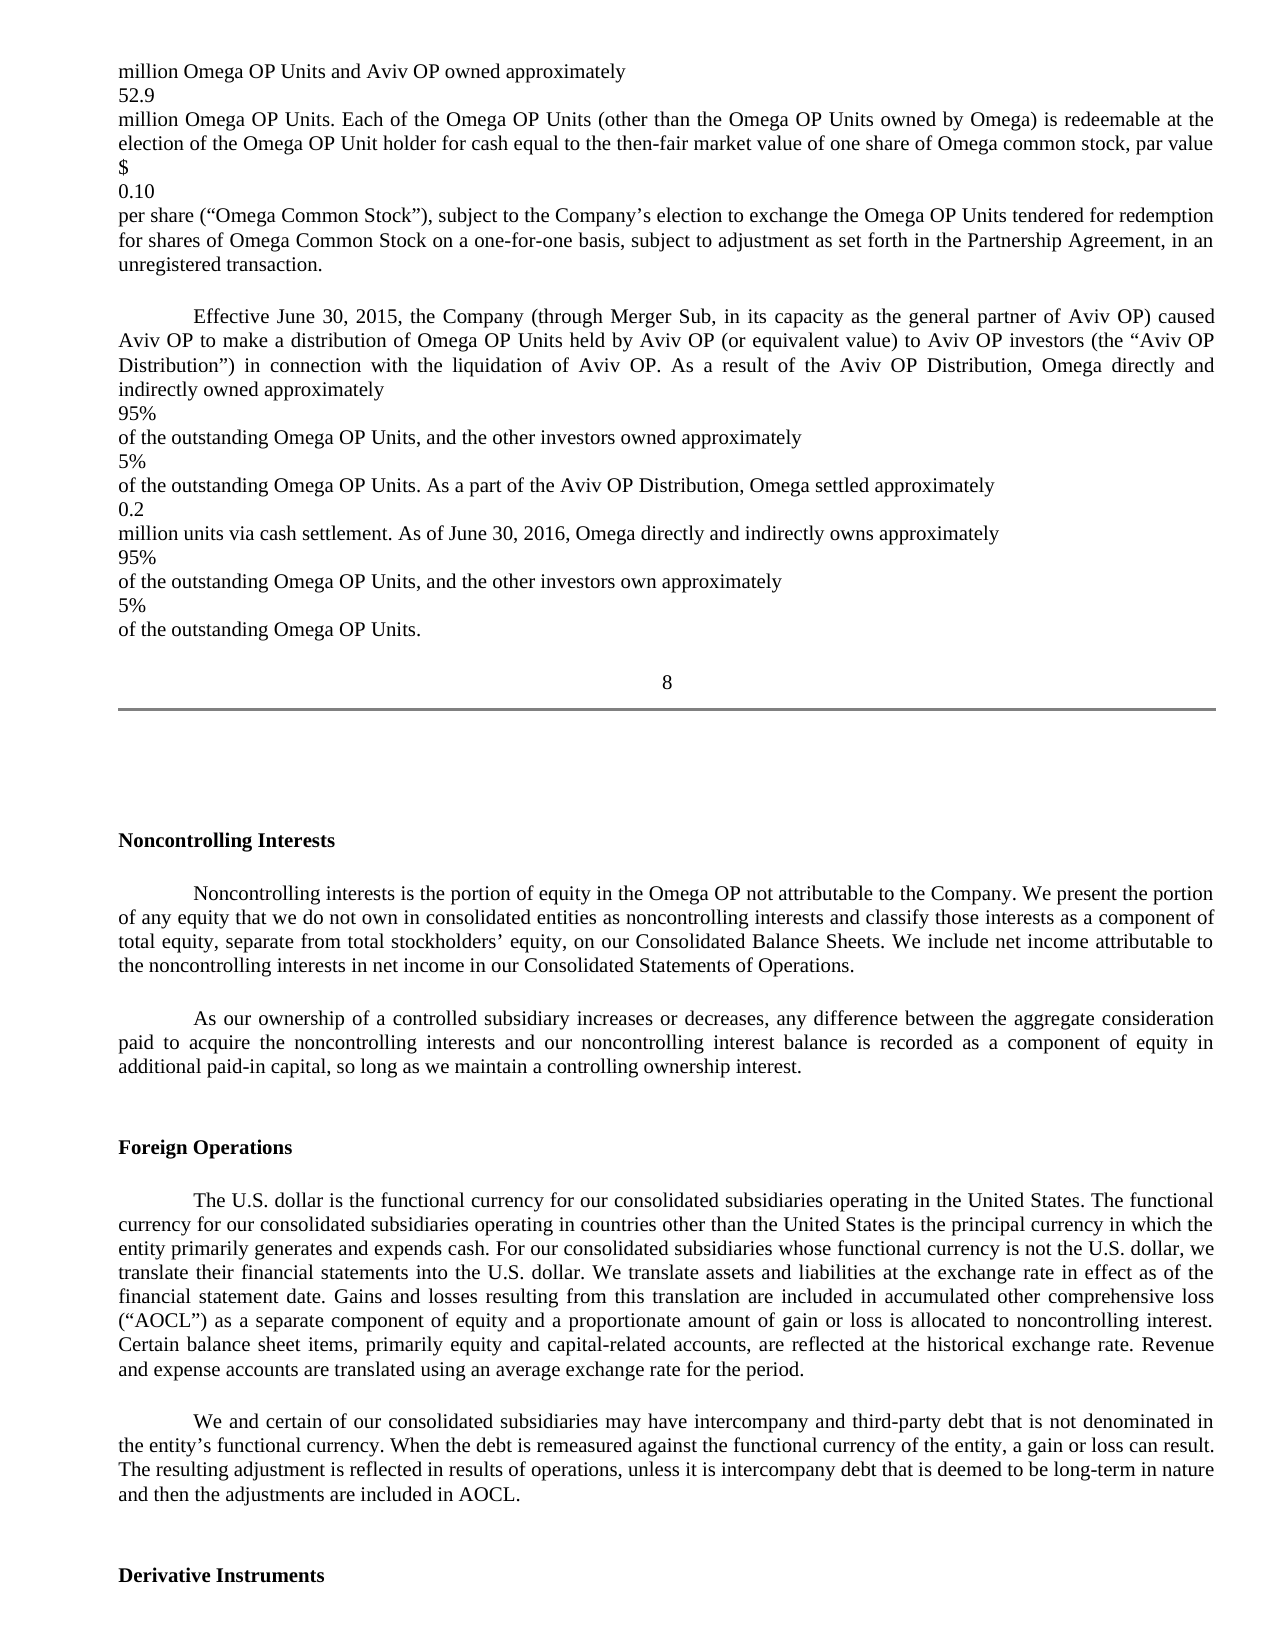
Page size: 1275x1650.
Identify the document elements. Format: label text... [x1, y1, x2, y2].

text of the outstanding Omega OP Units, and the other investors own approximately [118, 569, 1216, 593]
text 0.10 [118, 179, 1216, 203]
text of the outstanding Omega OP Units. [118, 617, 1216, 641]
text Noncontrolling interests is the portion of equity in the Omega OP not attributable to the Company. We present the portion of any equity that we do not own in consolidated entities as noncontrolling interests and classify those interests as a component of total equity, separate from total stockholders’ equity, on our Consolidated Balance Sheets. We include net income attributable to the noncontrolling interests in net income in our Consolidated Statements of Operations. [118, 881, 1216, 977]
text 8 [118, 670, 1216, 694]
text 5% [118, 449, 1216, 473]
text As our ownership of a controlled subsidiary increases or decreases, any difference between the aggregate consideration paid to acquire the noncontrolling interests and our noncontrolling interest balance is recorded as a component of equity in additional paid-in capital, so long as we maintain a controlling ownership interest. [118, 1006, 1216, 1078]
text million units via cash settlement. As of June 30, 2016, Omega directly and indirectly owns approximately [118, 521, 1216, 545]
text per share (“Omega Common Stock”), subject to the Company’s election to exchange the Omega OP Units tendered for redemption for shares of Omega Common Stock on a one-for-one basis, subject to adjustment as set forth in the Partnership Agreement, in an unregistered transaction. [118, 203, 1216, 276]
text million Omega OP Units and Aviv OP owned approximately [118, 59, 1216, 83]
text Derivative Instruments [118, 1563, 1216, 1587]
text 5% [118, 593, 1216, 617]
text Foreign Operations [118, 1135, 1216, 1159]
text million Omega OP Units. Each of the Omega OP Units (other than the Omega OP Units owned by Omega) is redeemable at the election of the Omega OP Unit holder for cash equal to the then-fair market value of one share of Omega common stock, par value $ [118, 107, 1216, 179]
text The U.S. dollar is the functional currency for our consolidated subsidiaries operating in the United States. The functional currency for our consolidated subsidiaries operating in countries other than the United States is the principal currency in which the entity primarily generates and expends cash. For our consolidated subsidiaries whose functional currency is not the U.S. dollar, we translate their financial statements into the U.S. dollar. We translate assets and liabilities at the exchange rate in effect as of the financial statement date. Gains and losses resulting from this translation are included in accumulated other comprehensive loss (“AOCL”) as a separate component of equity and a proportionate amount of gain or loss is allocated to noncontrolling interest. Certain balance sheet items, primarily equity and capital-related accounts, are reflected at the historical exchange rate. Revenue and expense accounts are translated using an average exchange rate for the period. [118, 1188, 1216, 1381]
text Effective June 30, 2015, the Company (through Merger Sub, in its capacity as the general partner of Aviv OP) caused Aviv OP to make a distribution of Omega OP Units held by Aviv OP (or equivalent value) to Aviv OP investors (the “Aviv OP Distribution”) in connection with the liquidation of Aviv OP. As a result of the Aviv OP Distribution, Omega directly and indirectly owned approximately [118, 304, 1216, 401]
text We and certain of our consolidated subsidiaries may have intercompany and third-party debt that is not denominated in the entity’s functional currency. When the debt is remeasured against the functional currency of the entity, a gain or loss can result. The resulting adjustment is reflected in results of operations, unless it is intercompany debt that is deemed to be long-term in nature and then the adjustments are included in AOCL. [118, 1409, 1216, 1506]
text 52.9 [118, 83, 1216, 107]
text 95% [118, 545, 1216, 569]
text Noncontrolling Interests [118, 828, 1216, 852]
text 95% [118, 401, 1216, 425]
text of the outstanding Omega OP Units, and the other investors owned approximately [118, 425, 1216, 449]
text 0.2 [118, 497, 1216, 521]
text of the outstanding Omega OP Units. As a part of the Aviv OP Distribution, Omega settled approximately [118, 473, 1216, 497]
